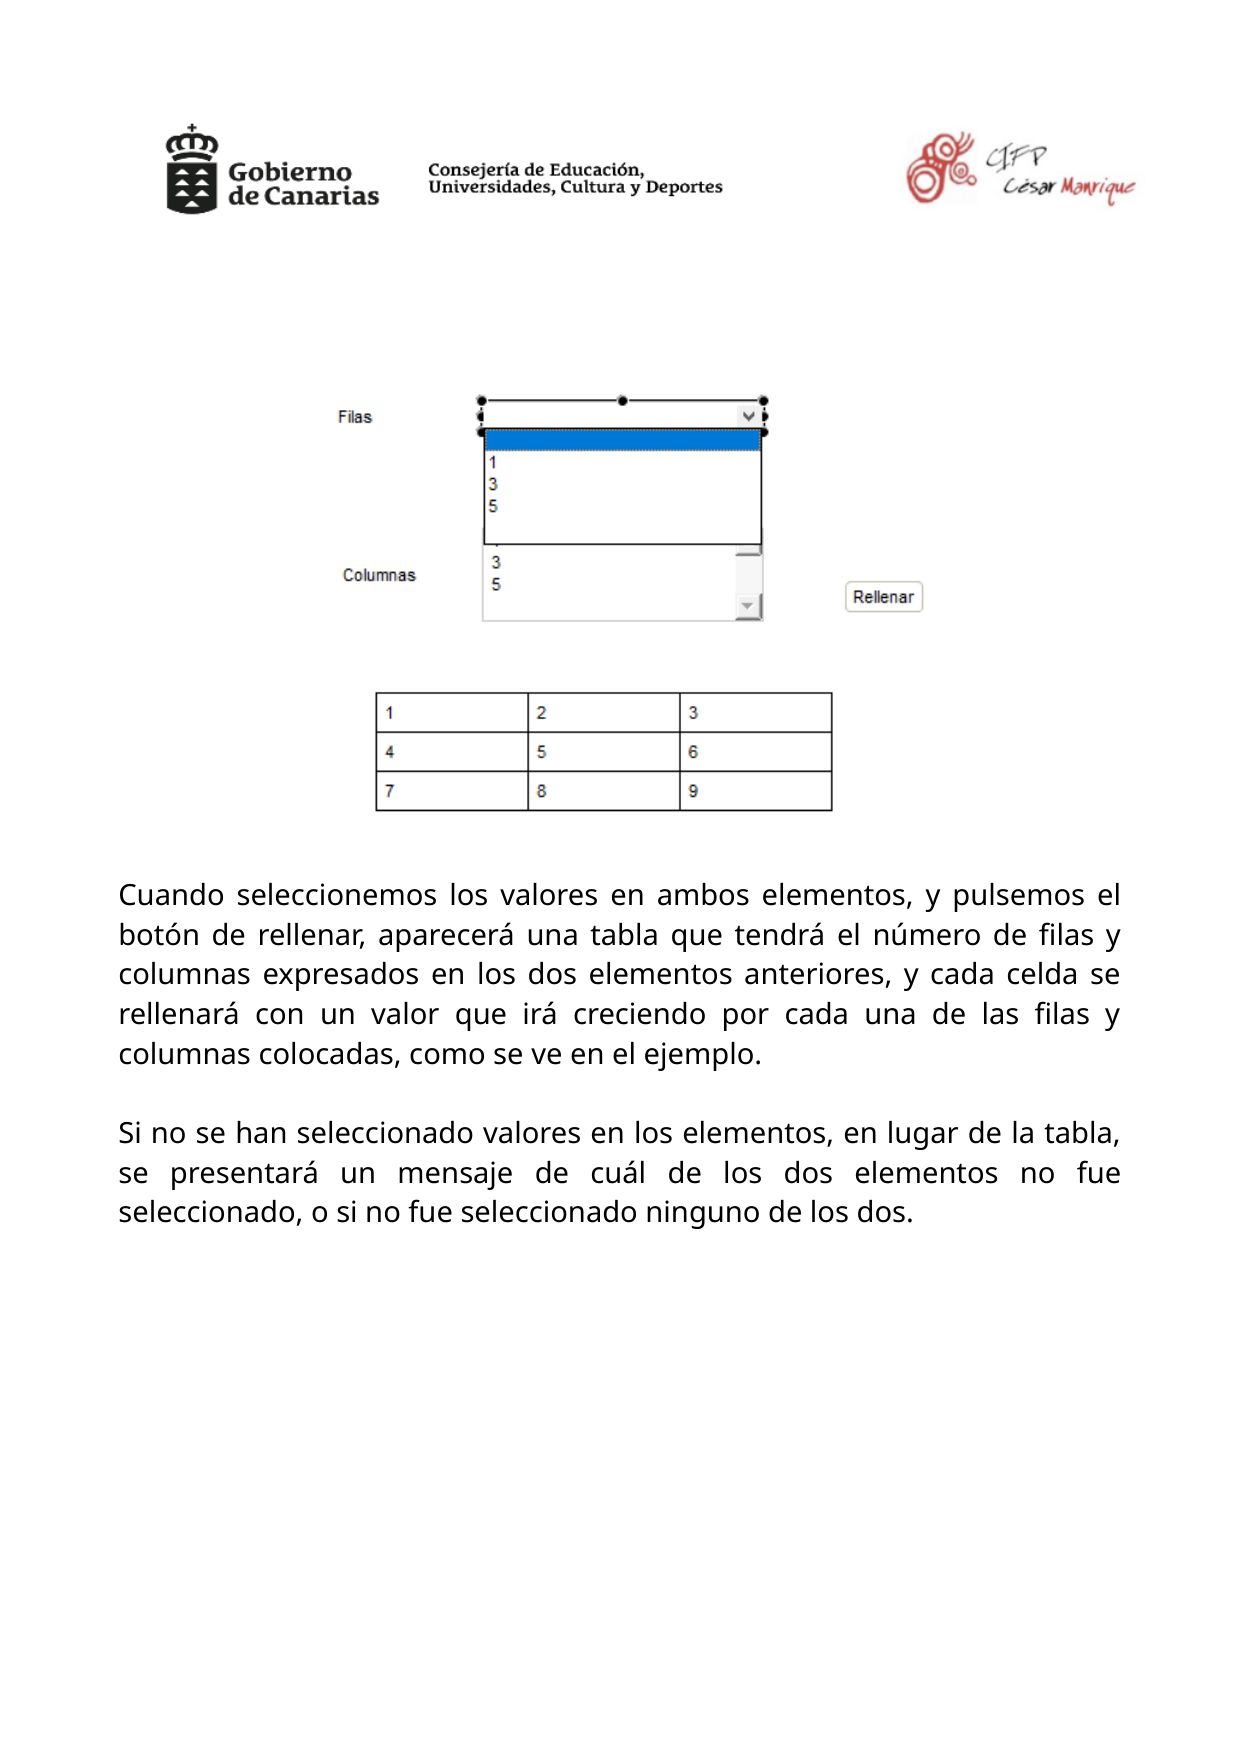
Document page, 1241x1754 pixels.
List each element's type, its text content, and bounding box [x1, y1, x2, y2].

text Cuando seleccionemos los valores en ambos elementos, y pulsemos el botón de rellenar, aparecerá una tabla que tendrá el número de filas y columnas expresados en los dos elementos anteriores, y cada celda se rellenará con un valor que irá creciendo por cada una de las filas y columnas colocadas, como se ve en el ejemplo. [118, 874, 1122, 1073]
picture [143, 119, 1148, 224]
picture [296, 384, 944, 835]
text Si no se han seleccionado valores en los elementos, en lugar de la tabla, se presentará un mensaje de cuál de los dos elementos no fue seleccionado, o si no fue seleccionado ninguno de los dos. [118, 1112, 1122, 1231]
